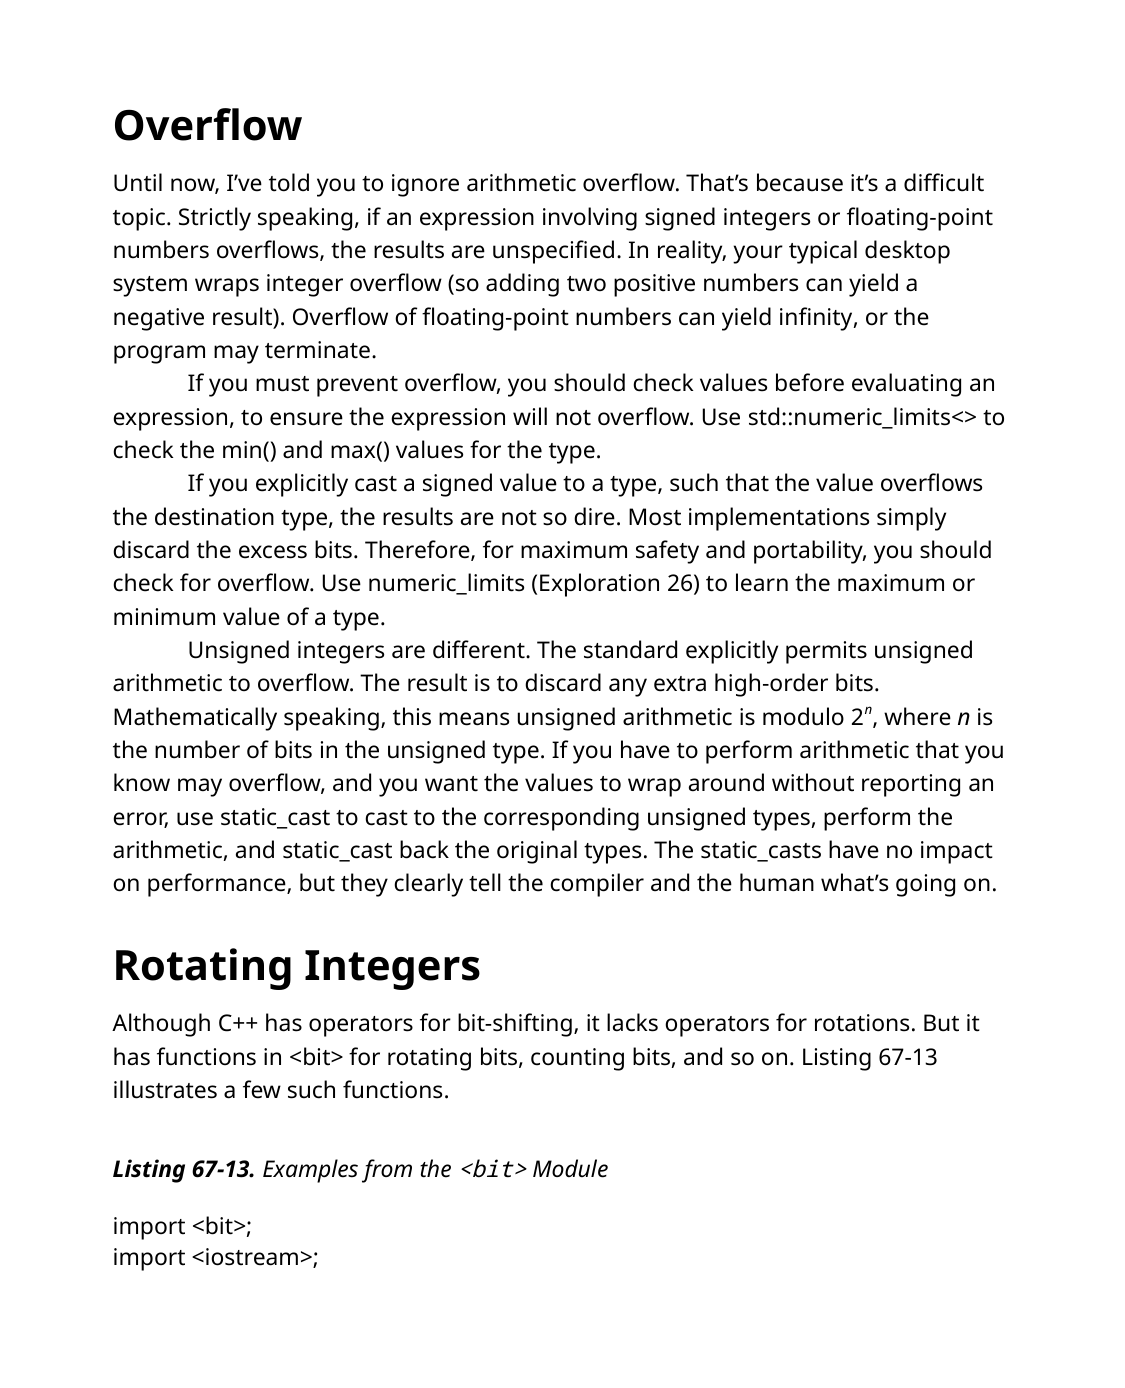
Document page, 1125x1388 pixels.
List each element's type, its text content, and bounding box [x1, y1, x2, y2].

text import <bit>; [112, 1210, 1012, 1241]
text If you explicitly cast a signed value to a type, such that the value overflows the destination type, the results are not so dire. Most implementations simply discard the excess bits. Therefore, for maximum safety and portability, you should check for overflow. Use numeric_limits (Exploration 26) to learn the maximum or minimum value of a type. [112, 465, 1012, 632]
subtitle Rotating Integers [112, 936, 1012, 993]
text Although C++ has operators for bit-shifting, it lacks operators for rotations. But it has functions in <bit> for rotating bits, counting bits, and so on. Listing 67-13 illustrates a few such functions. [112, 1005, 1012, 1105]
text Unsigned integers are different. The standard explicitly permits unsigned arithmetic to overflow. The result is to discard any extra high-order bits. Mathematically speaking, this means unsigned arithmetic is modulo 2n, where n is the number of bits in the unsigned type. If you have to perform arithmetic that you know may overflow, and you want the values to wrap around without reporting an error, use static_cast to cast to the corresponding unsigned types, perform the arithmetic, and static_cast back the original types. The static_casts have no impact on performance, but they clearly tell the compiler and the human what’s going on. [112, 632, 1012, 898]
text import <iostream>; [112, 1241, 1012, 1272]
subtitle Overflow [112, 96, 1012, 153]
text Listing 67-13. Examples from the <bit> Module [112, 1153, 1012, 1184]
text Until now, I’ve told you to ignore arithmetic overflow. That’s because it’s a difficult topic. Strictly speaking, if an expression involving signed integers or floating-point numbers overflows, the results are unspecified. In reality, your typical desktop system wraps integer overflow (so adding two positive numbers can yield a negative result). Overflow of floating-point numbers can yield infinity, or the program may terminate. [112, 165, 1012, 365]
text If you must prevent overflow, you should check values before evaluating an expression, to ensure the expression will not overflow. Use std::numeric_limits<> to check the min() and max() values for the type. [112, 365, 1012, 465]
